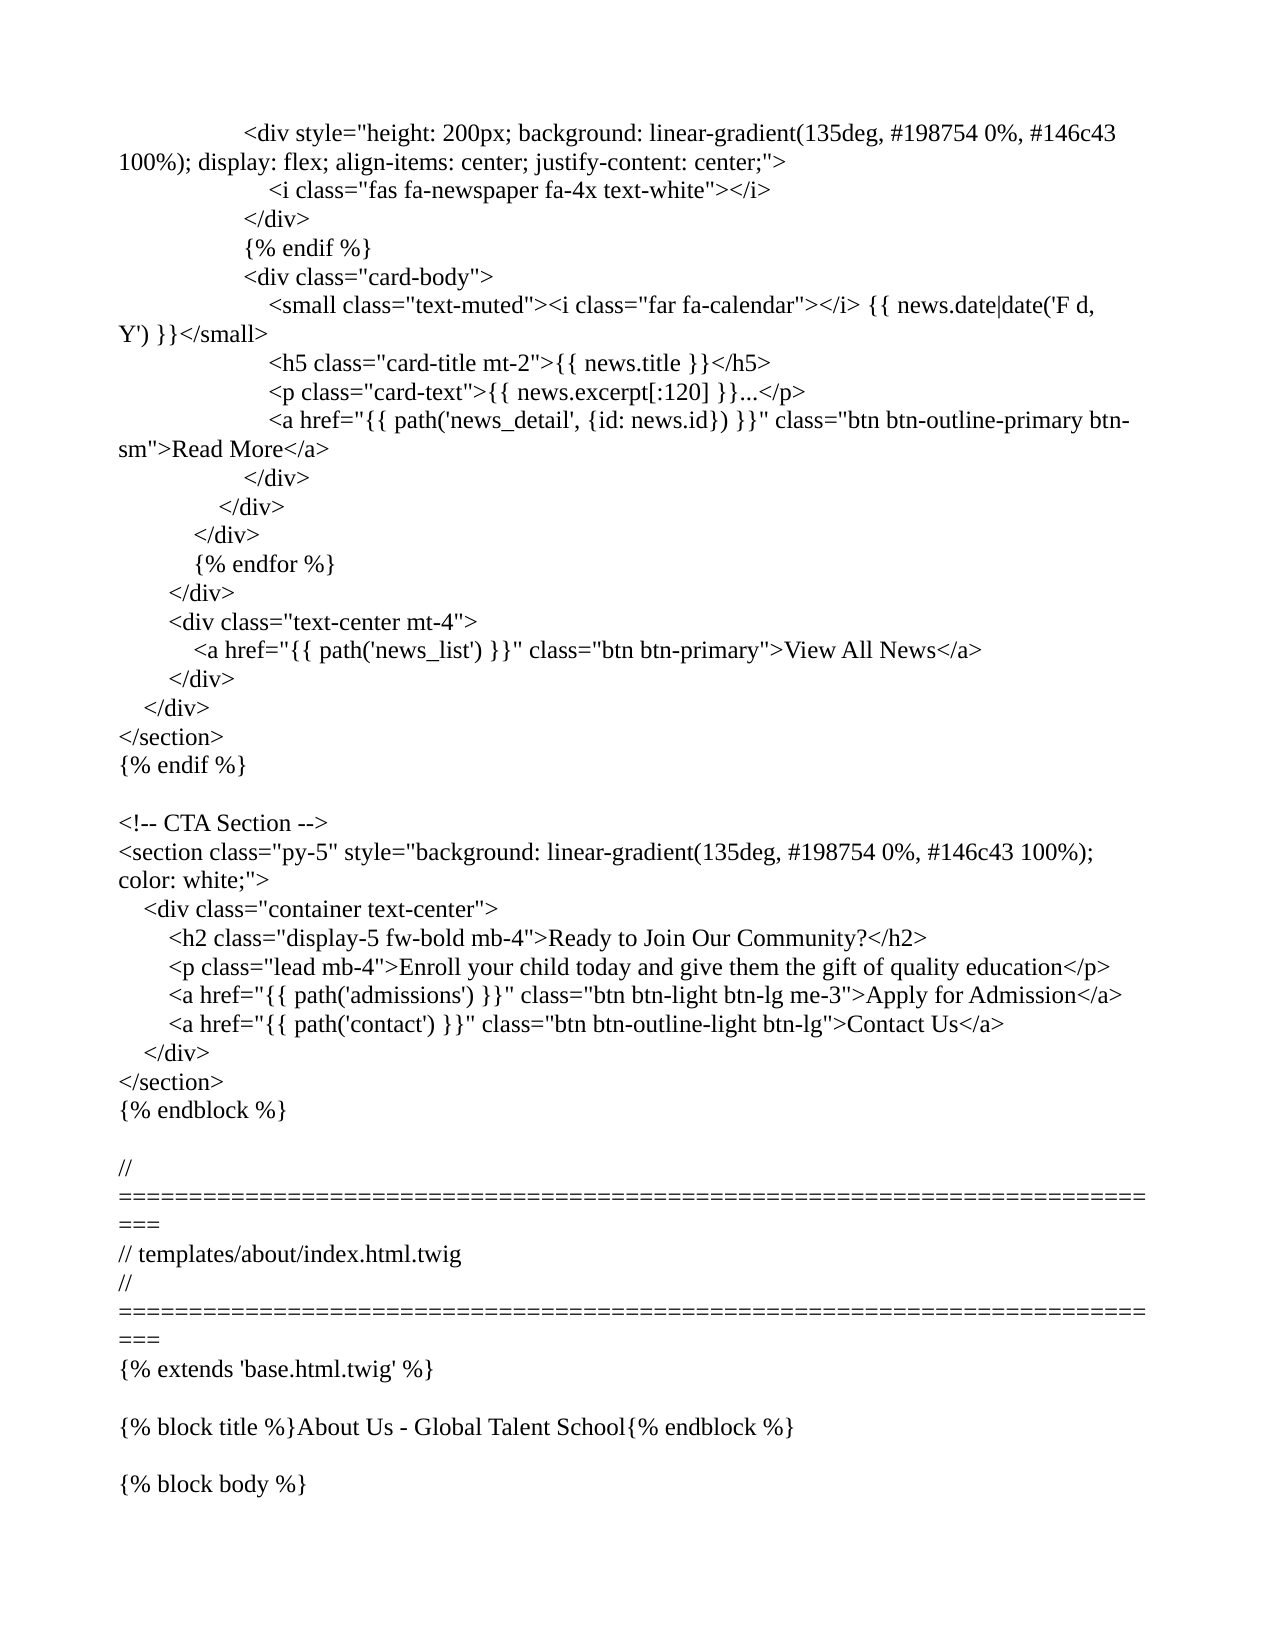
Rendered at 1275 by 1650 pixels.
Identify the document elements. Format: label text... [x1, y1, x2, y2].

text // ============================================================================ [118, 1268, 1157, 1354]
text {% block title %}About Us - Global Talent School{% endblock %} [118, 1412, 1157, 1441]
text <p class="lead mb-4">Enroll your child today and give them the gift of quality education</p> [118, 952, 1157, 981]
text <div class="container text-center"> [118, 894, 1157, 923]
text <p class="card-text">{{ news.excerpt[:120] }}...</p> [118, 377, 1157, 406]
text // templates/about/index.html.twig [118, 1239, 1157, 1268]
text <small class="text-muted"><i class="far fa-calendar"></i> {{ news.date|date('F d, Y') }}</small> [118, 291, 1157, 348]
text <a href="{{ path('contact') }}" class="btn btn-outline-light btn-lg">Contact Us</a> [118, 1009, 1157, 1038]
text <div class="card-body"> [118, 262, 1157, 291]
text <section class="py-5" style="background: linear-gradient(135deg, #198754 0%, #146c43 100%); color: white;"> [118, 837, 1157, 894]
text {% extends 'base.html.twig' %} [118, 1354, 1157, 1383]
text </section> [118, 722, 1157, 751]
text <i class="fas fa-newspaper fa-4x text-white"></i> [118, 176, 1157, 204]
text <!-- CTA Section --> [118, 808, 1157, 837]
text <div style="height: 200px; background: linear-gradient(135deg, #198754 0%, #146c43 100%); display: flex; align-items: center; justify-content: center;"> [118, 118, 1157, 176]
text <div class="text-center mt-4"> [118, 607, 1157, 636]
text {% endif %} [118, 751, 1157, 779]
text </div> [118, 578, 1157, 607]
text {% endif %} [118, 233, 1157, 262]
text </div> [118, 693, 1157, 722]
text </section> [118, 1067, 1157, 1096]
text </div> [118, 204, 1157, 233]
text // ============================================================================ [118, 1153, 1157, 1239]
text <a href="{{ path('news_detail', {id: news.id}) }}" class="btn btn-outline-primary btn-sm">Read More</a> [118, 406, 1157, 463]
text <a href="{{ path('news_list') }}" class="btn btn-primary">View All News</a> [118, 636, 1157, 664]
text {% endfor %} [118, 549, 1157, 578]
text {% endblock %} [118, 1096, 1157, 1124]
text </div> [118, 664, 1157, 693]
text <h2 class="display-5 fw-bold mb-4">Ready to Join Our Community?</h2> [118, 923, 1157, 952]
text {% block body %} [118, 1469, 1157, 1498]
text </div> [118, 492, 1157, 521]
text <h5 class="card-title mt-2">{{ news.title }}</h5> [118, 348, 1157, 377]
text </div> [118, 1038, 1157, 1067]
text </div> [118, 521, 1157, 549]
text </div> [118, 463, 1157, 492]
text <a href="{{ path('admissions') }}" class="btn btn-light btn-lg me-3">Apply for Admission</a> [118, 981, 1157, 1009]
